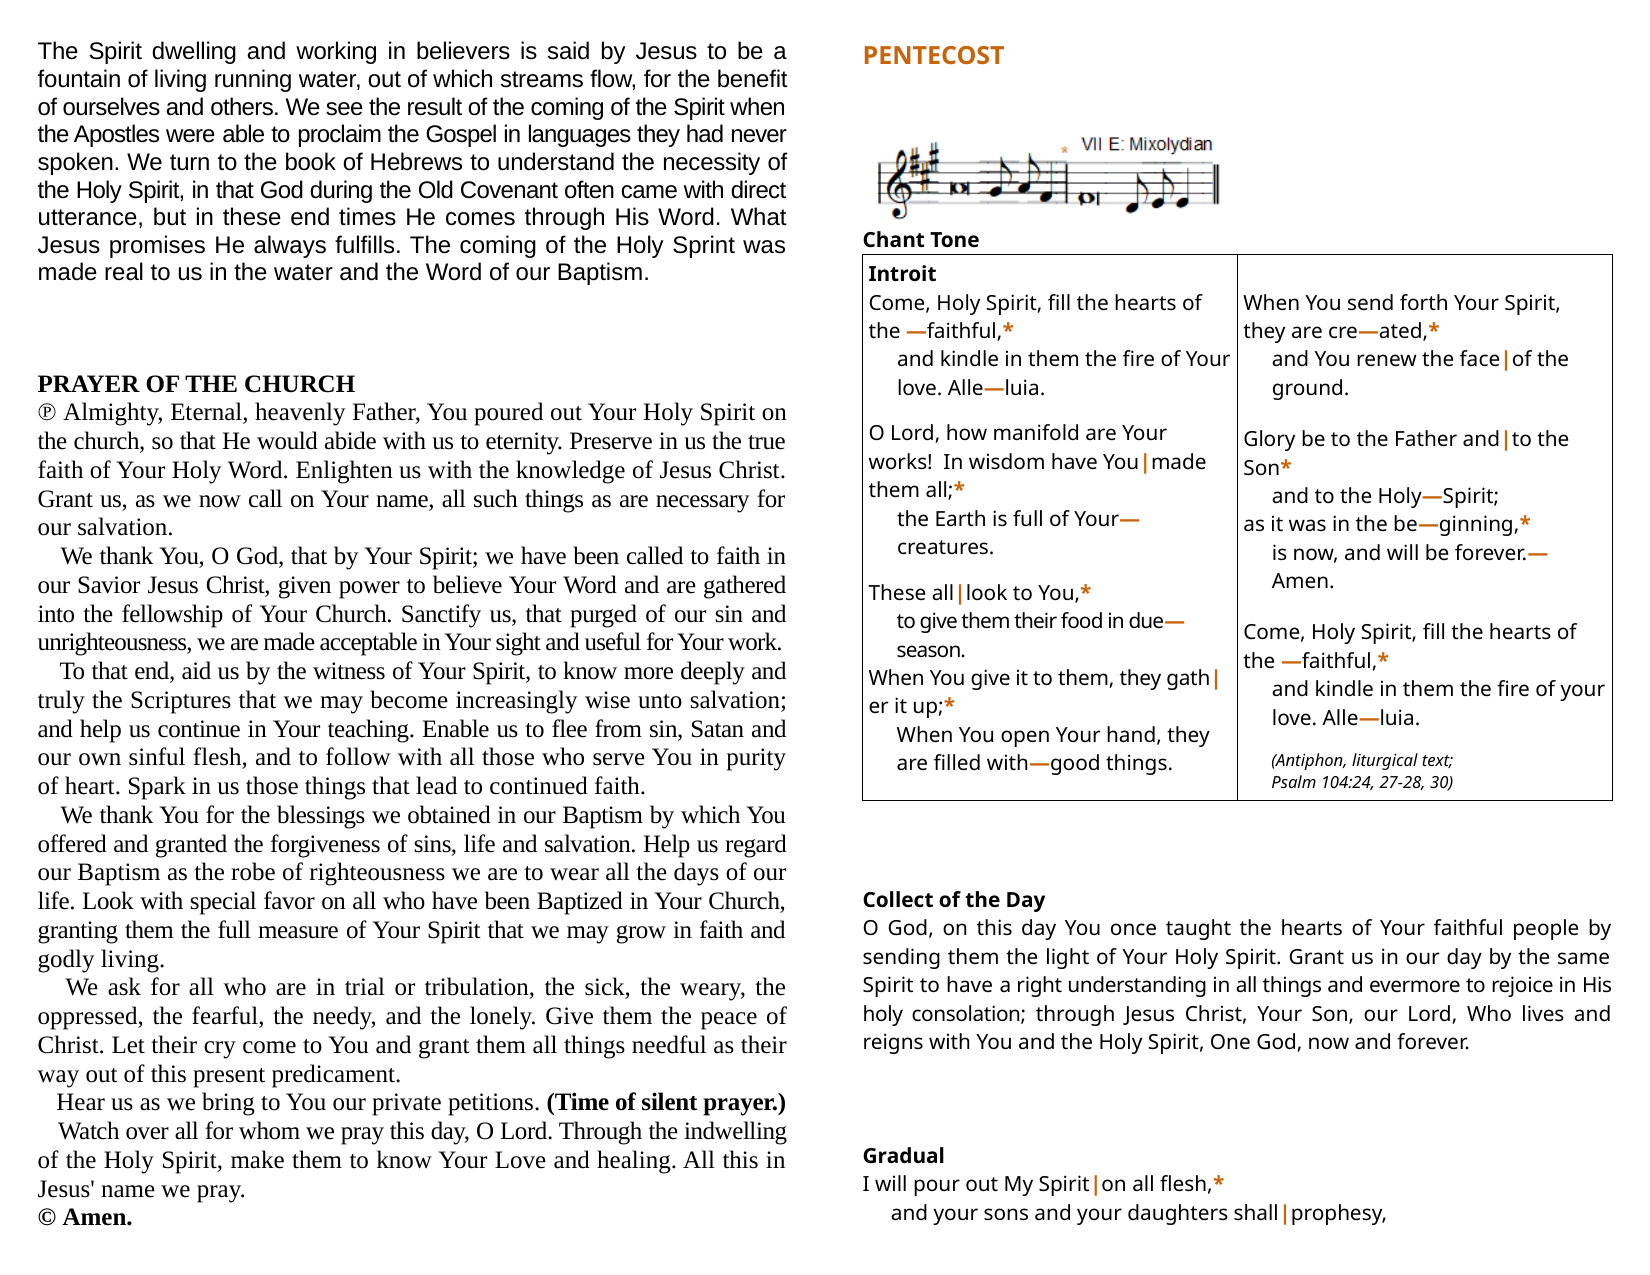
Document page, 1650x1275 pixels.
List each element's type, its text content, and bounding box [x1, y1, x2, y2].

text and your sons and your daughters shall|prophesy, [891, 1198, 1612, 1226]
table_header Introit Come, Holy Spirit, fill the hearts of the —faithful,* and kindle in them the fire of Your love. Alle—luia. O Lord, how manifold are Your works! In wisdom have You|made them all;* the Earth is full of Your—creatures. These all|look to You,* to give them their food in due—season. When You give it to them, they gath|er it up;* When You open Your hand, they are filled with—good things. [863, 255, 1237, 799]
text Gradual [862, 1141, 1612, 1169]
table_header When You send forth Your Spirit, they are cre—ated,* and You renew the face|of the ground. Glory be to the Father and|to the Son* and to the Holy—Spirit; as it was in the be—ginning,* is now, and will be forever.—Amen. Come, Holy Spirit, fill the hearts of the —faithful,* and kindle in them the fire of your love. Alle—luia. (Antiphon, liturgical text; Psalm 104:24, 27-28, 30) [1238, 255, 1612, 799]
text Hear us as we bring to You our private petitions. (Time of silent prayer.) [37, 1087, 787, 1116]
text © Amen. [37, 1202, 787, 1231]
text Watch over all for whom we pray this day, O Lord. Through the indwelling of the Holy Spirit, make them to know Your Love and healing. All this in Jesus' name we pray. [37, 1116, 787, 1202]
text O God, on this day You once taught the hearts of Your faithful people by sending them the light of Your Holy Spirit. Grant us in our day by the same Spirit to have a right understanding in all things and evermore to rejoice in His holy consolation; through Jesus Christ, Your Son, our Lord, Who lives and reigns with You and the Holy Spirit, One God, now and forever. [862, 913, 1612, 1056]
text ℗ Almighty, Eternal, heavenly Father, You poured out Your Holy Spirit on the church, so that He would abide with us to eternity. Preserve in us the true faith of Your Holy Word. Enlighten us with the knowledge of Jesus Christ. Grant us, as we now call on Your name, all such things as are necessary for our salvation. [37, 397, 787, 541]
text PRAYER OF THE CHURCH [37, 369, 787, 397]
text To that end, aid us by the witness of Your Spirit, to know more deeply and truly the Scriptures that we may become increasingly wise unto salvation; and help us continue in Your teaching. Enable us to flee from sin, Satan and our own sinful flesh, and to follow with all those who serve You in purity of heart. Spark in us those things that lead to continued faith. [37, 656, 787, 800]
picture [868, 126, 1231, 225]
text The Spirit dwelling and working in believers is said by Jesus to be a fountain of living running water, out of which streams flow, for the benefit of ourselves and others. We see the result of the coming of the Spirit when the Apostles were able to proclaim the Gospel in languages they had never spoken. We turn to the book of Hebrews to understand the necessity of the Holy Spirit, in that God during the Old Covenant often came with direct utterance, but in these end times He comes through His Word. What Jesus promises He always fulfills. The coming of the Holy Sprint was made real to us in the water and the Word of our Baptism. [37, 37, 787, 286]
text We thank You, O God, that by Your Spirit; we have been called to faith in our Savior Jesus Christ, given power to believe Your Word and are gathered into the fellowship of Your Church. Sanctify us, that purged of our sin and unrighteousness, we are made acceptable in Your sight and useful for Your work. [37, 541, 787, 656]
text PENTECOST [862, 37, 1612, 72]
text Collect of the Day [862, 885, 1612, 913]
text Chant Tone [862, 100, 1612, 253]
text I will pour out My Spirit|on all flesh,* [862, 1169, 1612, 1198]
text We ask for all who are in trial or tribulation, the sick, the weary, the oppressed, the fearful, the needy, and the lonely. Give them the peace of Christ. Let their cry come to You and grant them all things needful as their way out of this present predicament. [37, 972, 787, 1087]
text We thank You for the blessings we obtained in our Baptism by which You offered and granted the forgiveness of sins, life and salvation. Help us regard our Baptism as the robe of righteousness we are to wear all the days of our life. Look with special favor on all who have been Baptized in Your Church, granting them the full measure of Your Spirit that we may grow in faith and godly living. [37, 800, 787, 972]
